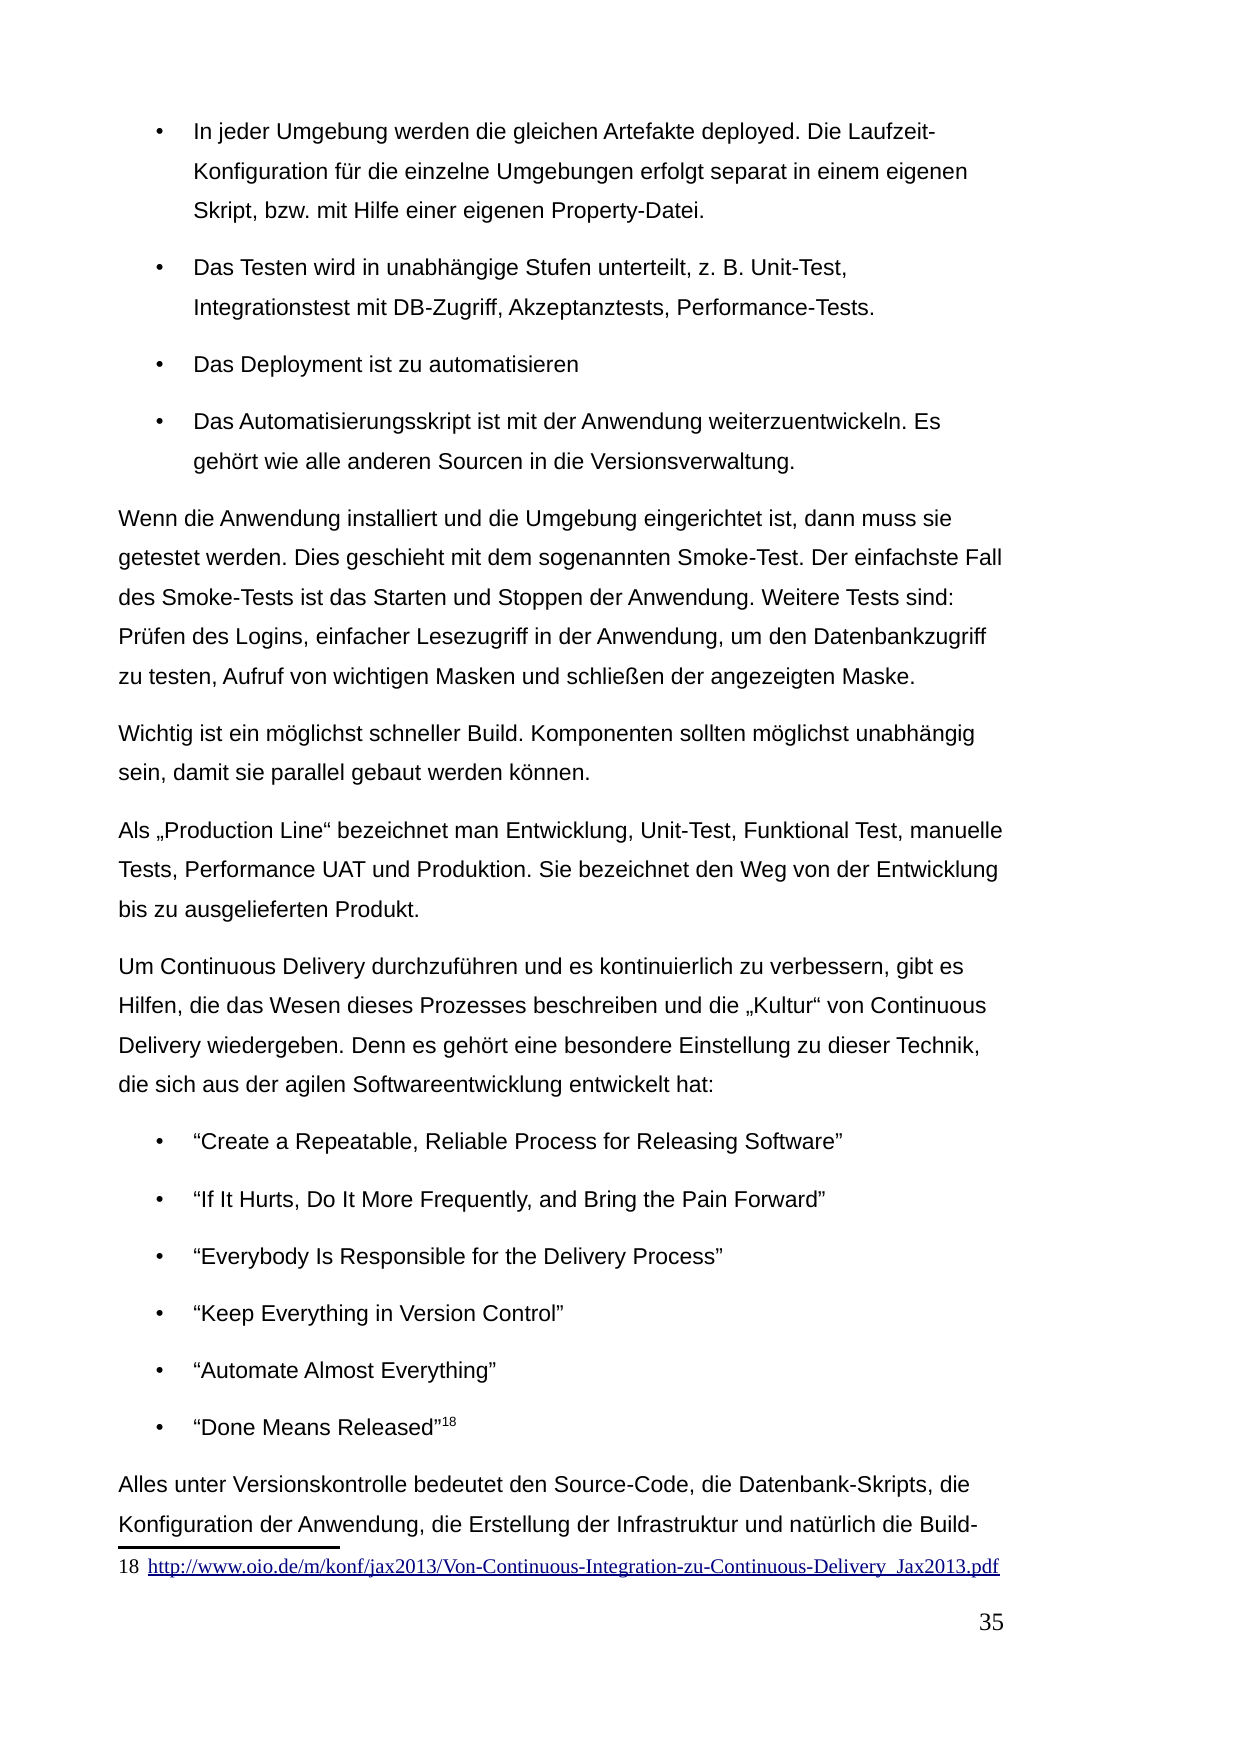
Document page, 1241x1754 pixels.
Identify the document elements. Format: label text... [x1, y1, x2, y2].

list “If It Hurts, Do It More Frequently, and Bring the Pain Forward” [156, 1186, 1004, 1212]
list “Keep Everything in Version Control” [156, 1300, 1004, 1326]
list “Everybody Is Responsible for the Delivery Process” [156, 1243, 1004, 1269]
text Als „Production Line“ bezeichnet man Entwicklung, Unit-Test, Funktional Test, manuelle Tests, Performance UAT und Produktion. Sie bezeichnet den Weg von der Entwicklung bis zu ausgelieferten Produkt. [118, 817, 1004, 922]
text Wenn die Anwendung installiert und die Umgebung eingerichtet ist, dann muss sie getestet werden. Dies geschieht mit dem sogenannten Smoke-Test. Der einfachste Fall des Smoke-Tests ist das Starten und Stoppen der Anwendung. Weitere Tests sind: Prüfen des Logins, einfacher Lesezugriff in der Anwendung, um den Datenbankzugriff zu testen, Aufruf von wichtigen Masken und schließen der angezeigten Maske. [118, 505, 1004, 689]
list In jeder Umgebung werden die gleichen Artefakte deployed. Die Laufzeit-Konfiguration für die einzelne Umgebungen erfolgt separat in einem eigenen Skript, bzw. mit Hilfe einer eigenen Property-Datei. [156, 118, 1004, 223]
text Wichtig ist ein möglichst schneller Build. Komponenten sollten möglichst unabhängig sein, damit sie parallel gebaut werden können. [118, 720, 1004, 786]
list Das Automatisierungsskript ist mit der Anwendung weiterzuentwickeln. Es gehört wie alle anderen Sourcen in die Versionsverwaltung. [156, 408, 1004, 474]
list “Done Means Released” [156, 1414, 1004, 1441]
list http://www.oio.de/m/konf/jax2013/Von-Continuous-Integration-zu-Continuous-Delivery_Jax2013.pdf [118, 1553, 1004, 1578]
list “Create a Repeatable, Reliable Process for Releasing Software” [156, 1128, 1004, 1155]
list Das Deployment ist zu automatisieren [156, 351, 1004, 377]
text Alles unter Versionskontrolle bedeutet den Source-Code, die Datenbank-Skripts, die Konfiguration der Anwendung, die Erstellung der Infrastruktur und natürlich die Build- [118, 1471, 1004, 1537]
list “Automate Almost Everything” [156, 1357, 1004, 1383]
text Um Continuous Delivery durchzuführen und es kontinuierlich zu verbessern, gibt es Hilfen, die das Wesen dieses Prozesses beschreiben und die „Kultur“ von Continuous Delivery wiedergeben. Denn es gehört eine besondere Einstellung zu dieser Technik, die sich aus der agilen Softwareentwicklung entwickelt hat: [118, 953, 1004, 1097]
list Das Testen wird in unabhängige Stufen unterteilt, z. B. Unit-Test, Integrationstest mit DB-Zugriff, Akzeptanztests, Performance-Tests. [156, 254, 1004, 320]
